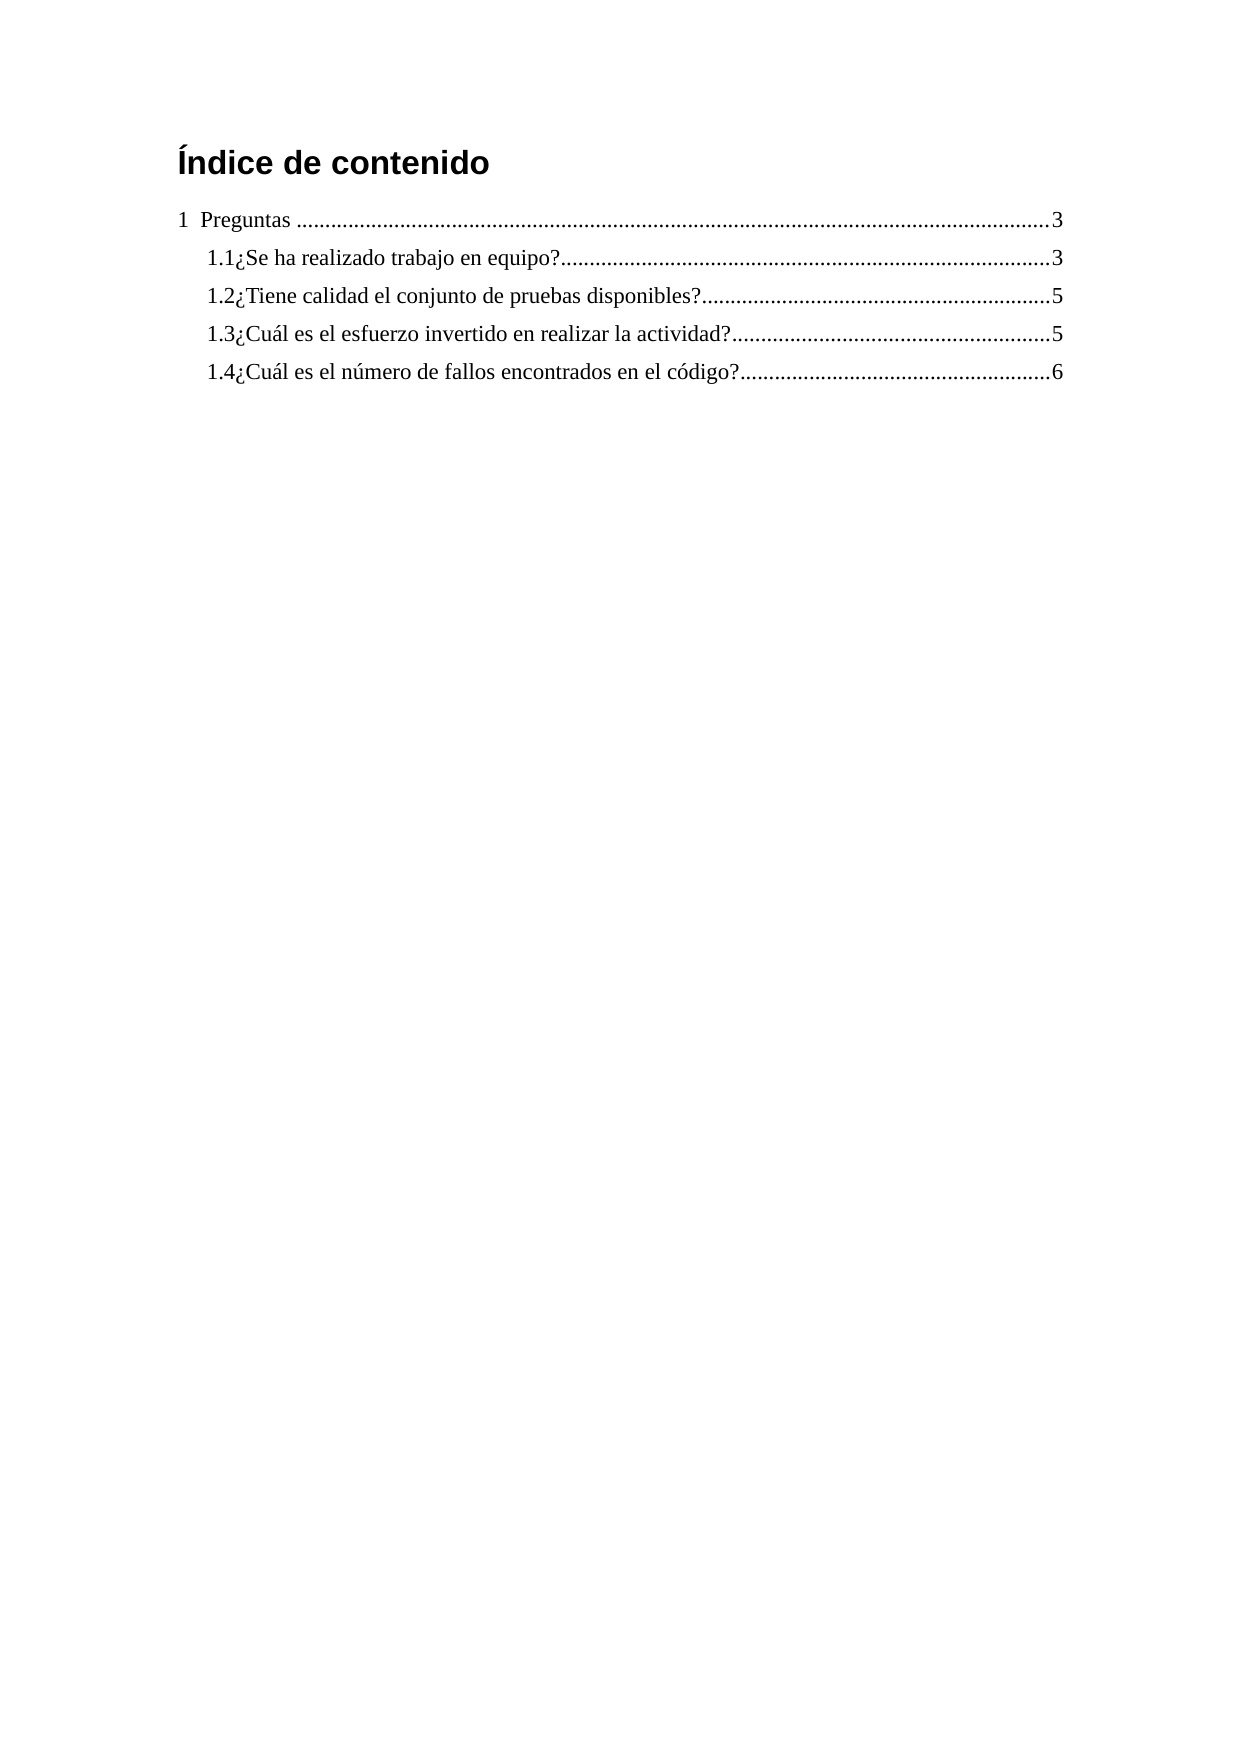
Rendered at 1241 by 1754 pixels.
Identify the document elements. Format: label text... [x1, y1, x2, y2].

text 1.3¿Cuál es el esfuerzo invertido en realizar la actividad? 5 [207, 320, 1063, 347]
text 1.2¿Tiene calidad el conjunto de pruebas disponibles? 5 [207, 282, 1063, 308]
subtitle Índice de contenido [177, 143, 1063, 182]
text 1.4¿Cuál es el número de fallos encontrados en el código? 6 [207, 358, 1063, 385]
text 1.1¿Se ha realizado trabajo en equipo? 3 [207, 244, 1063, 270]
text 1 Preguntas 3 [177, 206, 1063, 232]
